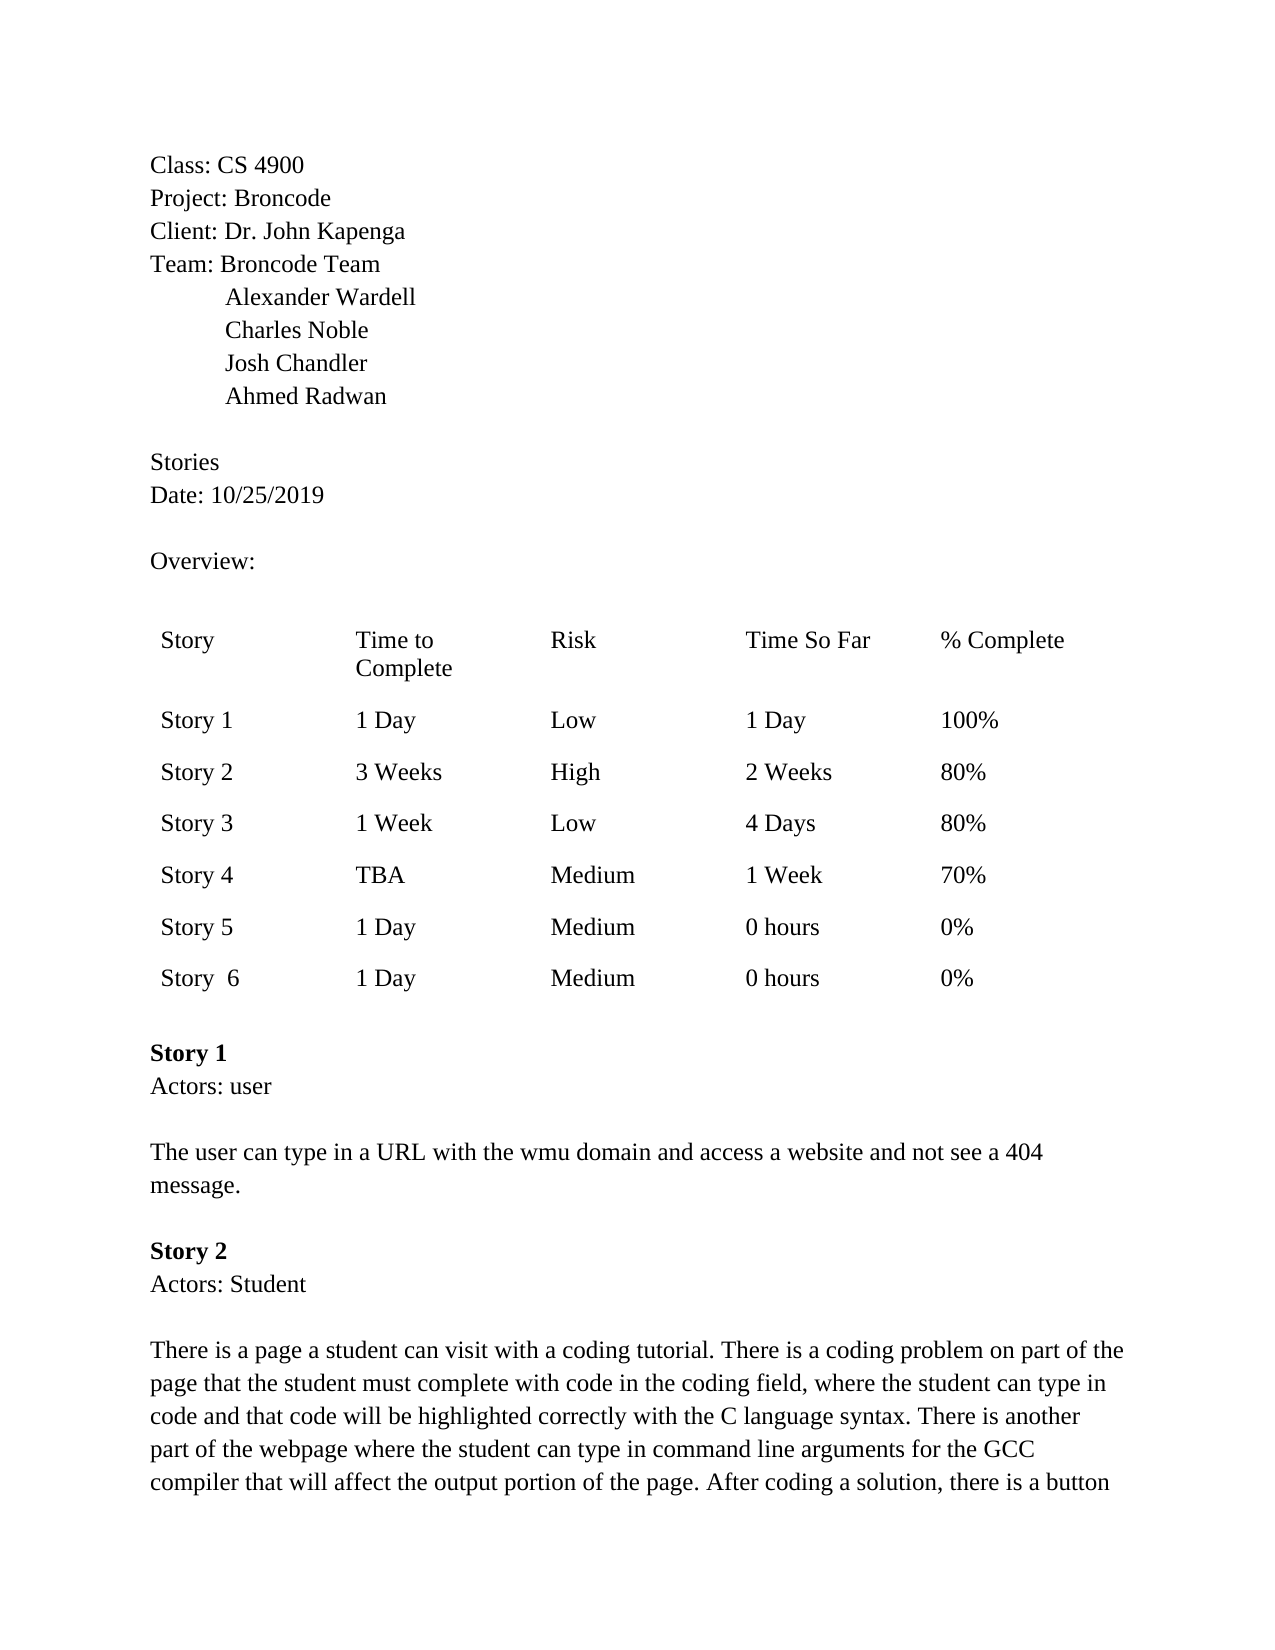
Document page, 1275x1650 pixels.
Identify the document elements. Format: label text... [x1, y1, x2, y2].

table_cell 70% [931, 850, 1124, 899]
text Alexander Wardell [150, 282, 1125, 311]
text There is a page a student can visit with a coding tutorial. There is a coding problem on part of the page that the student must complete with code in the coding field, where the student can type in code and that code will be highlighted correctly with the C language syntax. There is another part of the webpage where the student can type in command line arguments for the GCC compiler that will affect the output portion of the page. After coding a solution, there is a button [150, 1335, 1125, 1496]
text Story 2 [150, 1236, 1125, 1265]
table_header Risk [541, 614, 734, 693]
text Team: Broncode Team [150, 249, 1125, 278]
table_cell 80% [931, 746, 1124, 796]
table_cell 1 Week [736, 850, 929, 899]
text Actors: user [150, 1071, 1125, 1099]
text Josh Chandler [150, 348, 1125, 377]
table_cell 0% [931, 901, 1124, 951]
table_cell Story 5 [151, 901, 344, 951]
table_header Story [151, 614, 344, 693]
table_cell 1 Day [346, 953, 539, 1003]
table_header Time to Complete [346, 614, 539, 693]
text Date: 10/25/2019 [150, 480, 1125, 509]
table_cell Story 6 [151, 953, 344, 1003]
text Ahmed Radwan [150, 381, 1125, 410]
table_cell 3 Weeks [346, 746, 539, 796]
table_cell Story 3 [151, 798, 344, 848]
text Story 1 [150, 1038, 1125, 1067]
text Actors: Student [150, 1269, 1125, 1298]
table_header % Complete [931, 614, 1124, 693]
text Overview: [150, 546, 1125, 575]
table_cell Story 1 [151, 695, 344, 744]
table_cell High [541, 746, 734, 796]
text Charles Noble [150, 315, 1125, 344]
text Project: Broncode [150, 183, 1125, 212]
table_cell Story 2 [151, 746, 344, 796]
table_cell 80% [931, 798, 1124, 848]
table_cell 100% [931, 695, 1124, 744]
text Stories [150, 447, 1125, 476]
table_cell 2 Weeks [736, 746, 929, 796]
table_cell Medium [541, 901, 734, 951]
table_cell 0 hours [736, 953, 929, 1003]
table_cell 1 Day [736, 695, 929, 744]
table_cell Medium [541, 953, 734, 1003]
text The user can type in a URL with the wmu domain and access a website and not see a 404 message. [150, 1137, 1125, 1199]
table_cell 0 hours [736, 901, 929, 951]
table_cell Medium [541, 850, 734, 899]
table_cell Low [541, 798, 734, 848]
table_header Time So Far [736, 614, 929, 693]
table_cell 0% [931, 953, 1124, 1003]
table_cell TBA [346, 850, 539, 899]
table_cell 4 Days [736, 798, 929, 848]
text Class: CS 4900 [150, 150, 1125, 179]
table_cell Low [541, 695, 734, 744]
table_cell 1 Week [346, 798, 539, 848]
text Client: Dr. John Kapenga [150, 216, 1125, 245]
table_cell 1 Day [346, 901, 539, 951]
table_cell 1 Day [346, 695, 539, 744]
table_cell Story 4 [151, 850, 344, 899]
